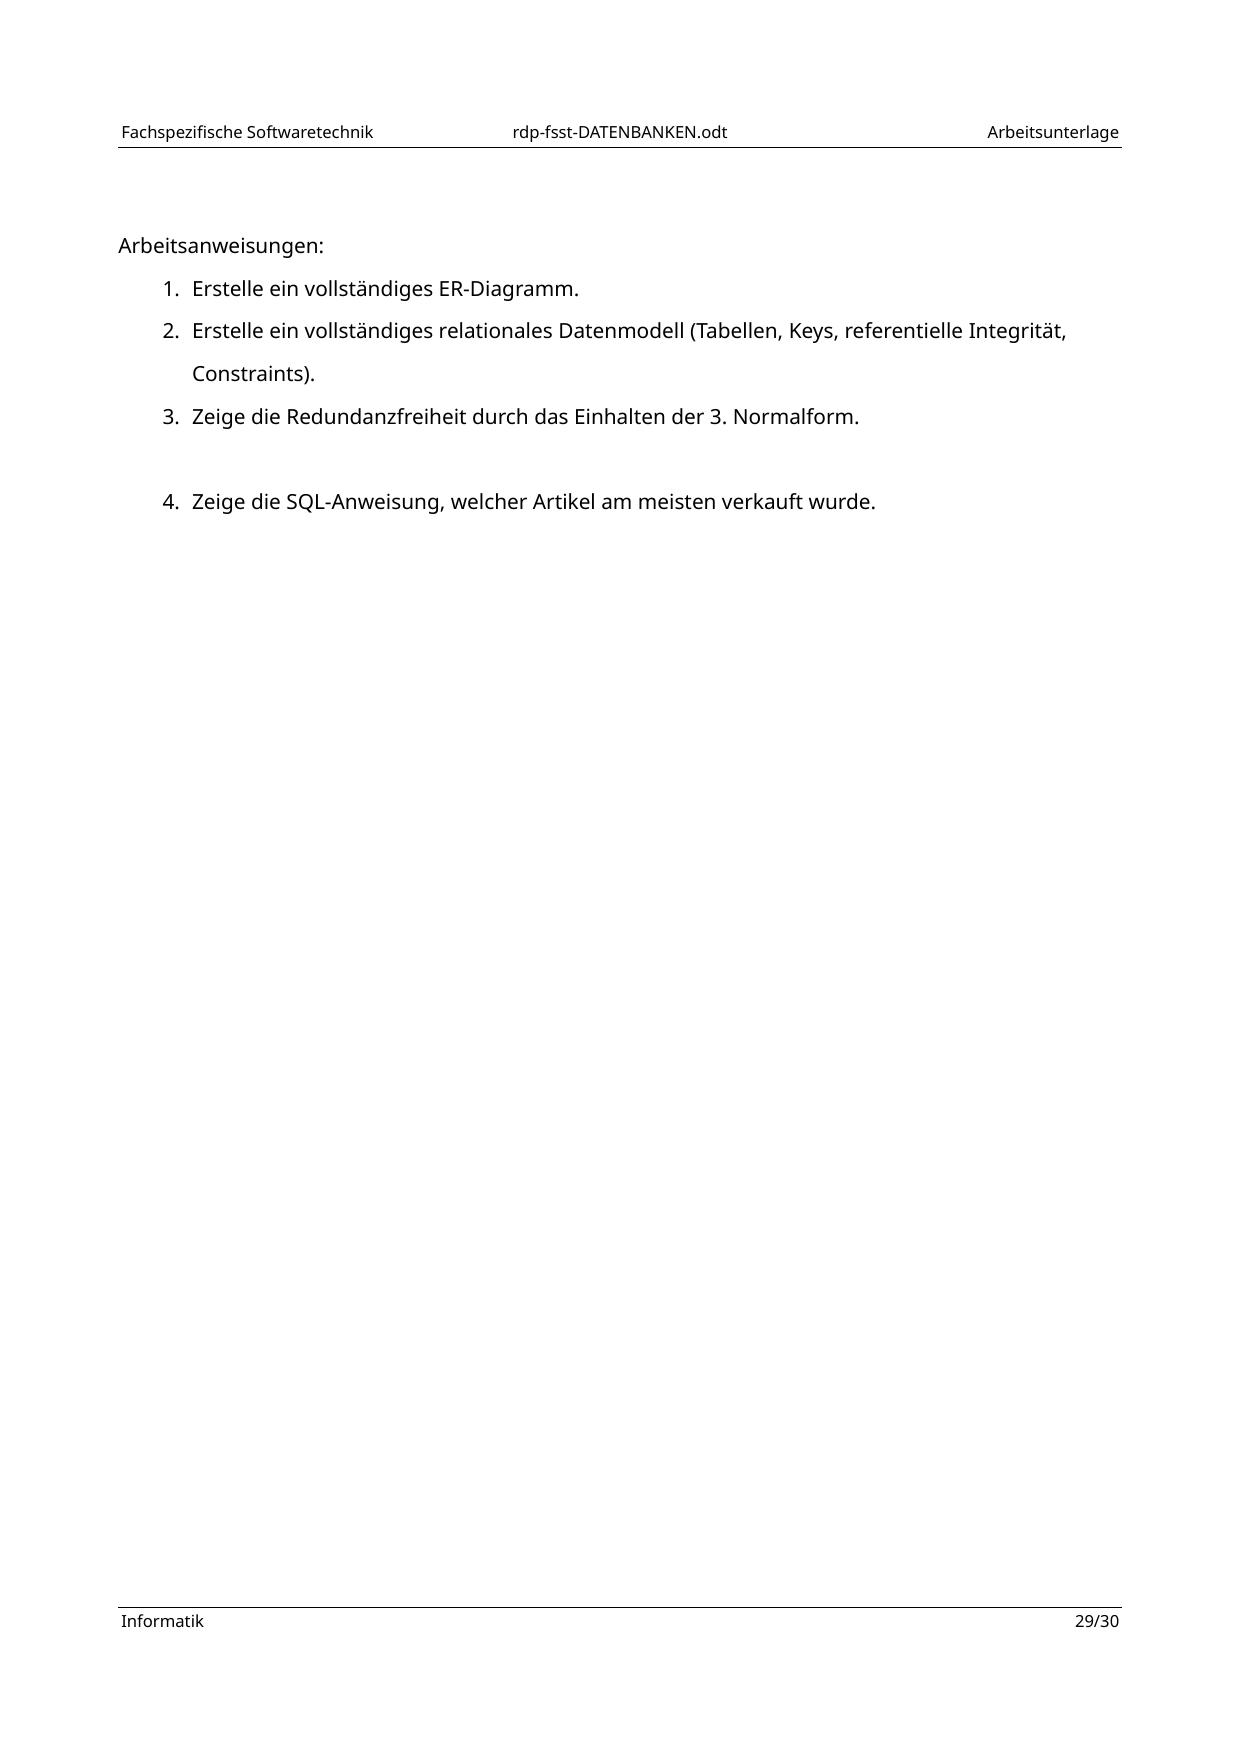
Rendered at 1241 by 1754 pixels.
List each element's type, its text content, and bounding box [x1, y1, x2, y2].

list Zeige die SQL-Anweisung, welcher Artikel am meisten verkauft wurde. [162, 487, 1122, 558]
list Zeige die Redundanzfreiheit durch das Einhalten der 3. Normalform. [162, 402, 1122, 473]
list Erstelle ein vollständiges relationales Datenmodell (Tabellen, Keys, referentielle Integrität, Constraints). [162, 317, 1122, 388]
list Erstelle ein vollständiges ER-Diagramm. [162, 274, 1122, 302]
text Arbeitsanweisungen: [118, 231, 1122, 260]
